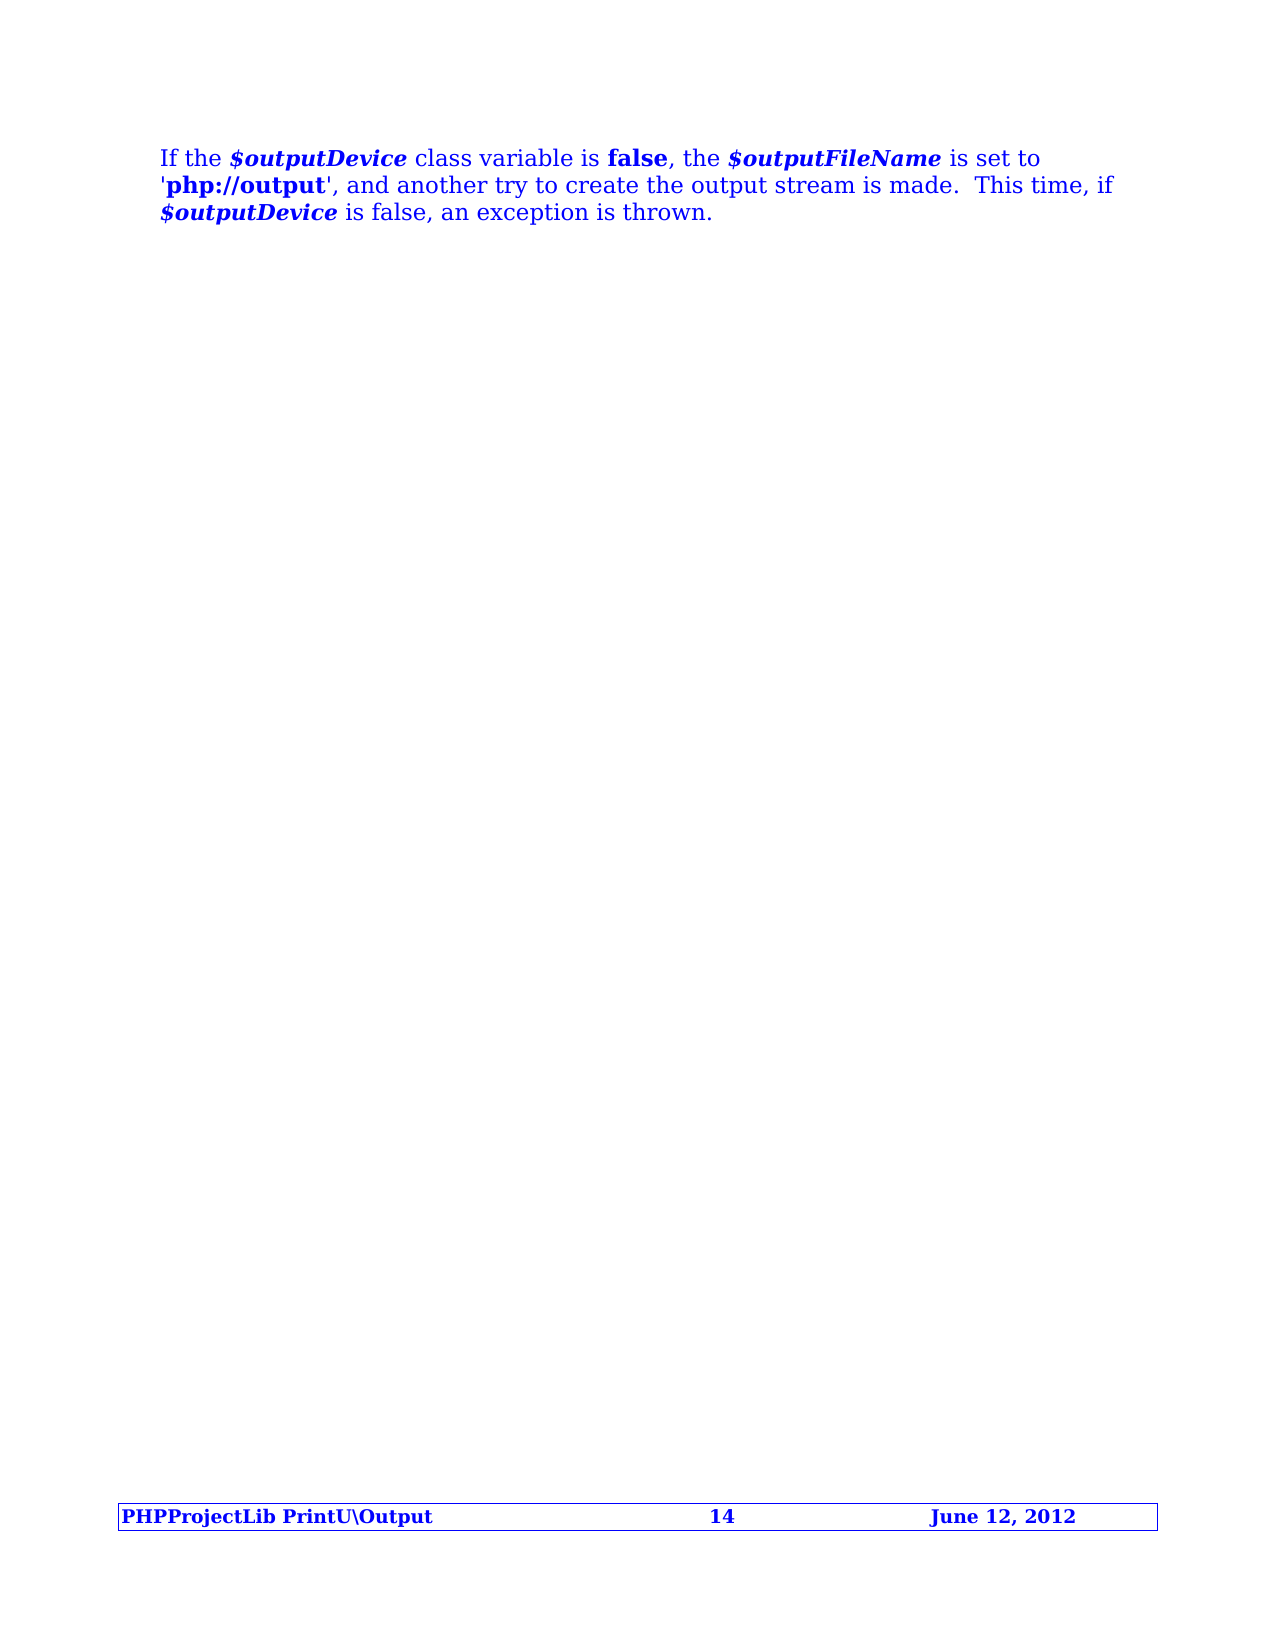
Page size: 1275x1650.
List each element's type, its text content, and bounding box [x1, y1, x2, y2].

text If the $outputDevice class variable is false, the $outputFileName is set to 'php://output', and another try to create the output stream is made. This time, if $outputDevice is false, an exception is thrown. [159, 145, 1157, 225]
